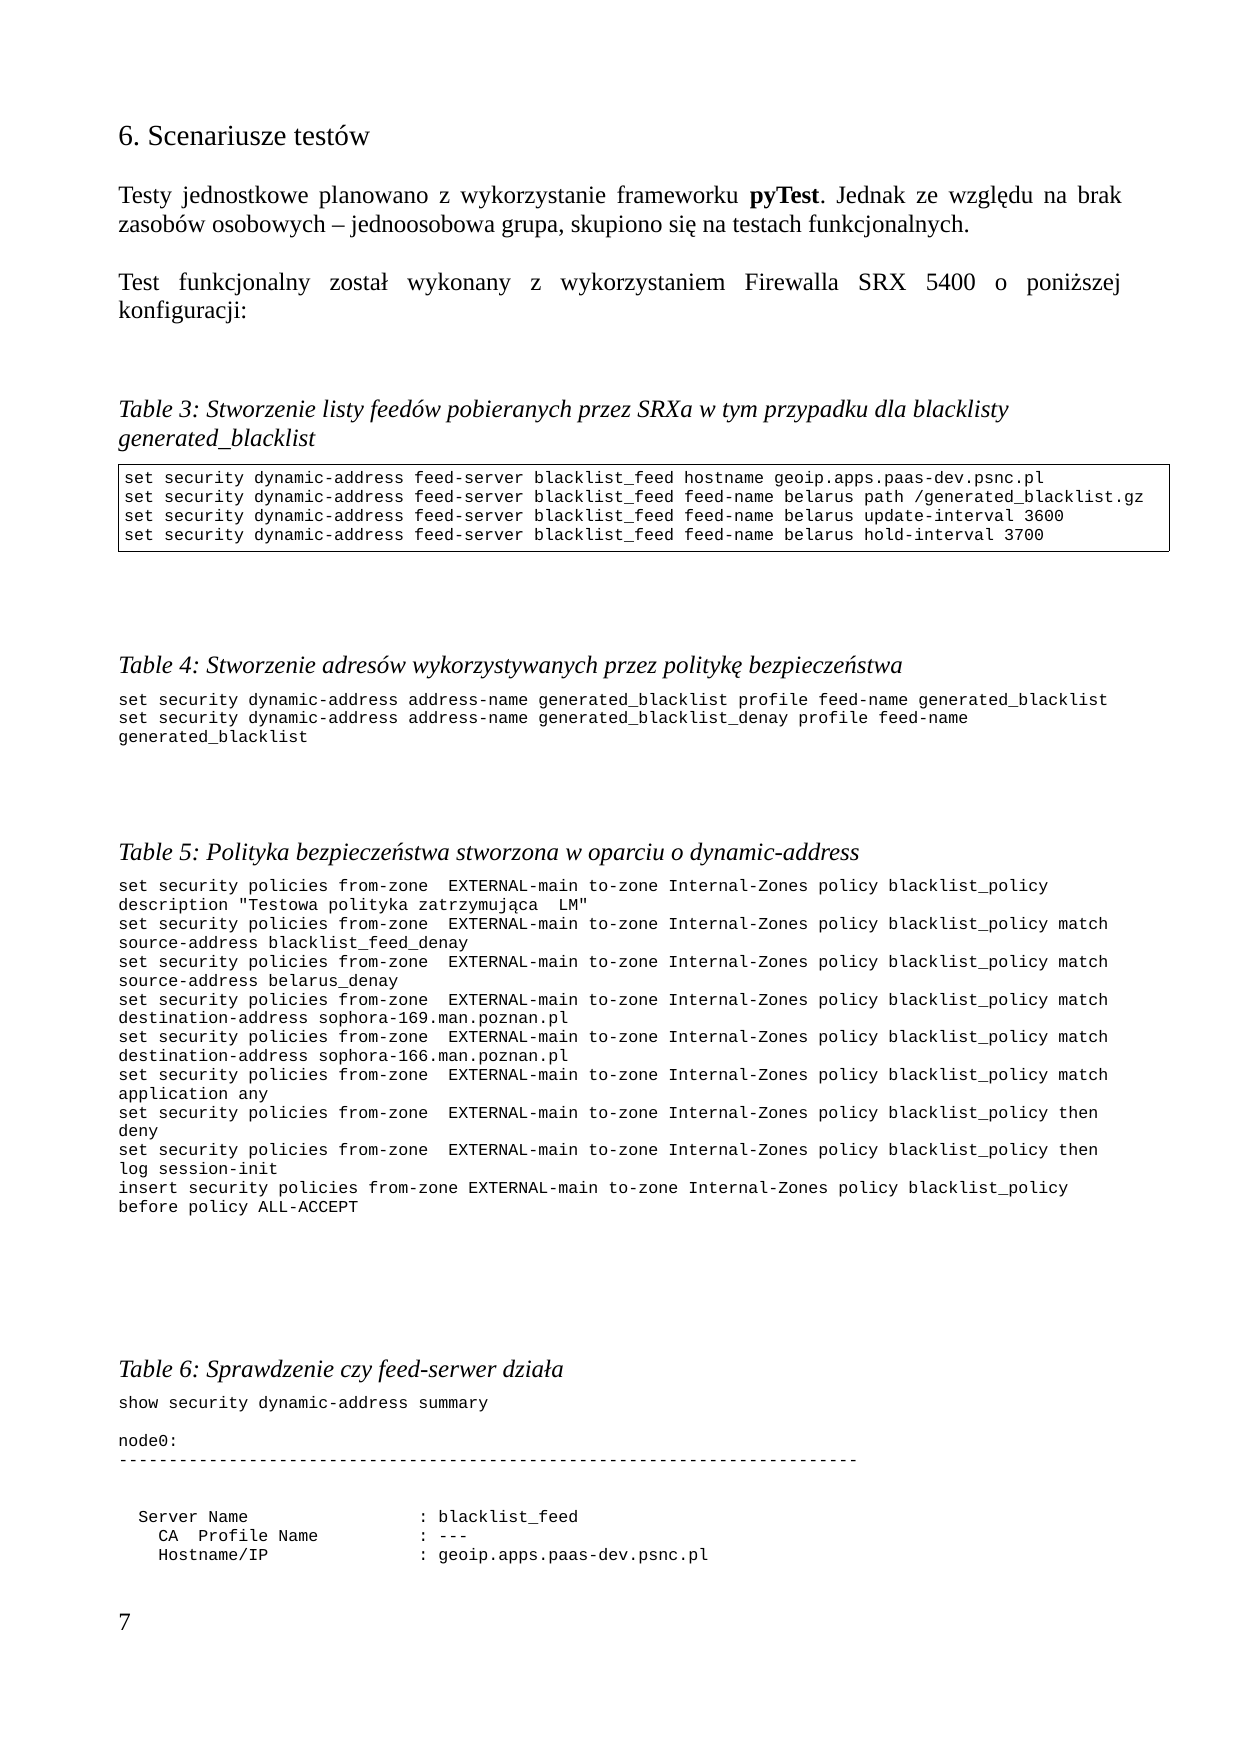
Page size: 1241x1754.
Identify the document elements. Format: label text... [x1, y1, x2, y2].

text Table 3: Stworzenie listy feedów pobieranych przez SRXa w tym przypadku dla blacklisty generated_blacklist [118, 394, 1122, 452]
text Table 4: Stworzenie adresów wykorzystywanych przez politykę bezpieczeństwa [118, 650, 1122, 679]
table_header set security policies from-zone EXTERNAL-main to-zone Internal-Zones policy blacklist_policy description "Testowa polityka zatrzymująca LM" set security policies from-zone EXTERNAL-main to-zone Internal-Zones policy blacklist_policy match source-address blacklist_feed_denay set security policies from-zone EXTERNAL-main to-zone Internal-Zones policy blacklist_policy match source-address belarus_denay set security policies from-zone EXTERNAL-main to-zone Internal-Zones policy blacklist_policy match destination-address sophora-169.man.poznan.pl set security policies from-zone EXTERNAL-main to-zone Internal-Zones policy blacklist_policy match destination-address sophora-166.man.poznan.pl set security policies from-zone EXTERNAL-main to-zone Internal-Zones policy blacklist_policy match application any set security policies from-zone EXTERNAL-main to-zone Internal-Zones policy blacklist_policy then deny set security policies from-zone EXTERNAL-main to-zone Internal-Zones policy blacklist_policy then log session-init insert security policies from-zone EXTERNAL-main to-zone Internal-Zones policy blacklist_policy before policy ALL-ACCEPT [118, 878, 1122, 1217]
table_header set security dynamic-address feed-server blacklist_feed hostname geoip.apps.paas-dev.psnc.pl set security dynamic-address feed-server blacklist_feed feed-name belarus path /generated_blacklist.gz set security dynamic-address feed-server blacklist_feed feed-name belarus update-interval 3600 set security dynamic-address feed-server blacklist_feed feed-name belarus hold-interval 3700 [119, 465, 1169, 551]
text Table 5: Polityka bezpieczeństwa stworzona w oparciu o dynamic-address [118, 837, 1122, 865]
text Testy jednostkowe planowano z wykorzystanie frameworku pyTest. Jednak ze względu na brak zasobów osobowych – jednoosobowa grupa, skupiono się na testach funkcjonalnych. [118, 180, 1122, 238]
table_header set security dynamic-address address-name generated_blacklist profile feed-name generated_blacklist set security dynamic-address address-name generated_blacklist_denay profile feed-name generated_blacklist [118, 691, 1122, 748]
table_header show security dynamic-address summary node0: -------------------------------------------------------------------------- Server Name : blacklist_feed CA Profile Name : --- Hostname/IP : geoip.apps.paas-dev.psnc.pl [118, 1395, 1122, 1566]
text Test funkcjonalny został wykonany z wykorzystaniem Firewalla SRX 5400 o poniższej konfiguracji: [118, 267, 1122, 324]
text 6. Scenariusze testów [118, 118, 1122, 152]
text Table 6: Sprawdzenie czy feed-serwer działa [118, 1354, 1122, 1382]
